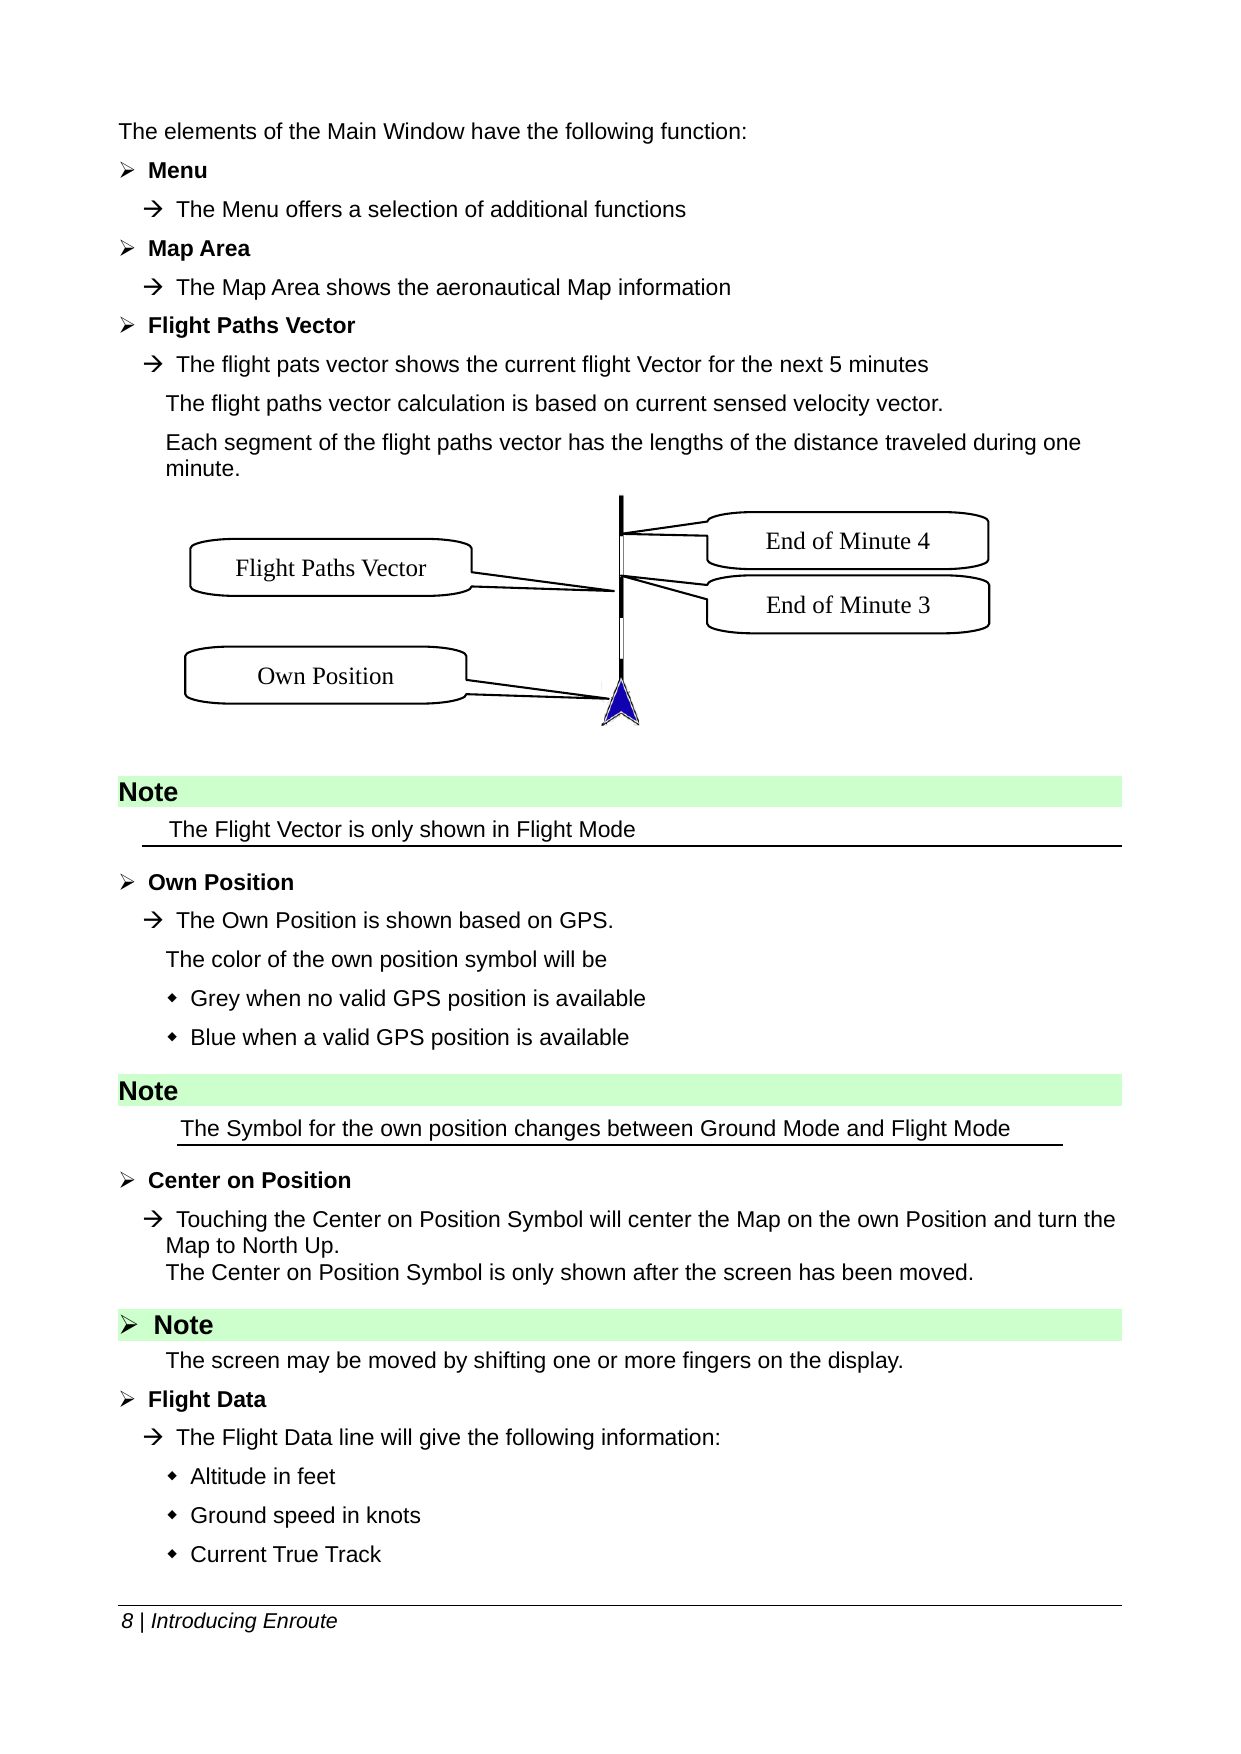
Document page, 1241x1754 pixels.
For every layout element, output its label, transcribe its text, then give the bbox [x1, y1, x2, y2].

subtitle Grey when no valid GPS position is available [165, 985, 1122, 1011]
subtitle Current True Track [165, 1541, 1122, 1567]
subtitle The Menu offers a selection of additional functions [142, 196, 1122, 222]
subtitle The screen may be moved by shifting one or more fingers on the display. [142, 1347, 1122, 1373]
subtitle Note [118, 776, 1122, 807]
subtitle Map Area [118, 235, 1122, 261]
subtitle The flight pats vector shows the current flight Vector for the next 5 minutes [142, 351, 1122, 378]
subtitle Flight Data [118, 1386, 1122, 1412]
subtitle Altitude in feet [165, 1463, 1122, 1489]
picture [601, 494, 640, 726]
subtitle Ground speed in knots [165, 1502, 1122, 1528]
list The Flight Vector is only shown in Flight Mode [142, 813, 1122, 845]
subtitle Note [118, 1309, 1122, 1341]
subtitle The Own Position is shown based on GPS. [142, 907, 1122, 934]
subtitle The Flight Data line will give the following information: [142, 1424, 1122, 1451]
subtitle Menu [118, 157, 1122, 183]
subtitle Own Position [118, 868, 1122, 895]
subtitle The elements of the Main Window have the following function: [118, 118, 1122, 144]
text The Symbol for the own position changes between Ground Mode and Flight Mode [177, 1112, 1063, 1144]
subtitle Each segment of the flight paths vector has the lengths of the distance traveled during one minute. [142, 429, 1122, 482]
subtitle The Map Area shows the aeronautical Map information [142, 273, 1122, 300]
subtitle Flight Paths Vector [118, 312, 1122, 339]
subtitle The flight paths vector calculation is based on current sensed velocity vector. [142, 390, 1122, 416]
subtitle Blue when a valid GPS position is available [165, 1024, 1122, 1050]
subtitle Note [118, 1074, 1122, 1106]
subtitle Center on Position [118, 1167, 1122, 1193]
subtitle The color of the own position symbol will be [142, 946, 1122, 972]
subtitle Touching the Center on Position Symbol will center the Map on the own Position and turn the Map to North Up. The Center on Position Symbol is only shown after the screen has been moved. [142, 1206, 1122, 1285]
